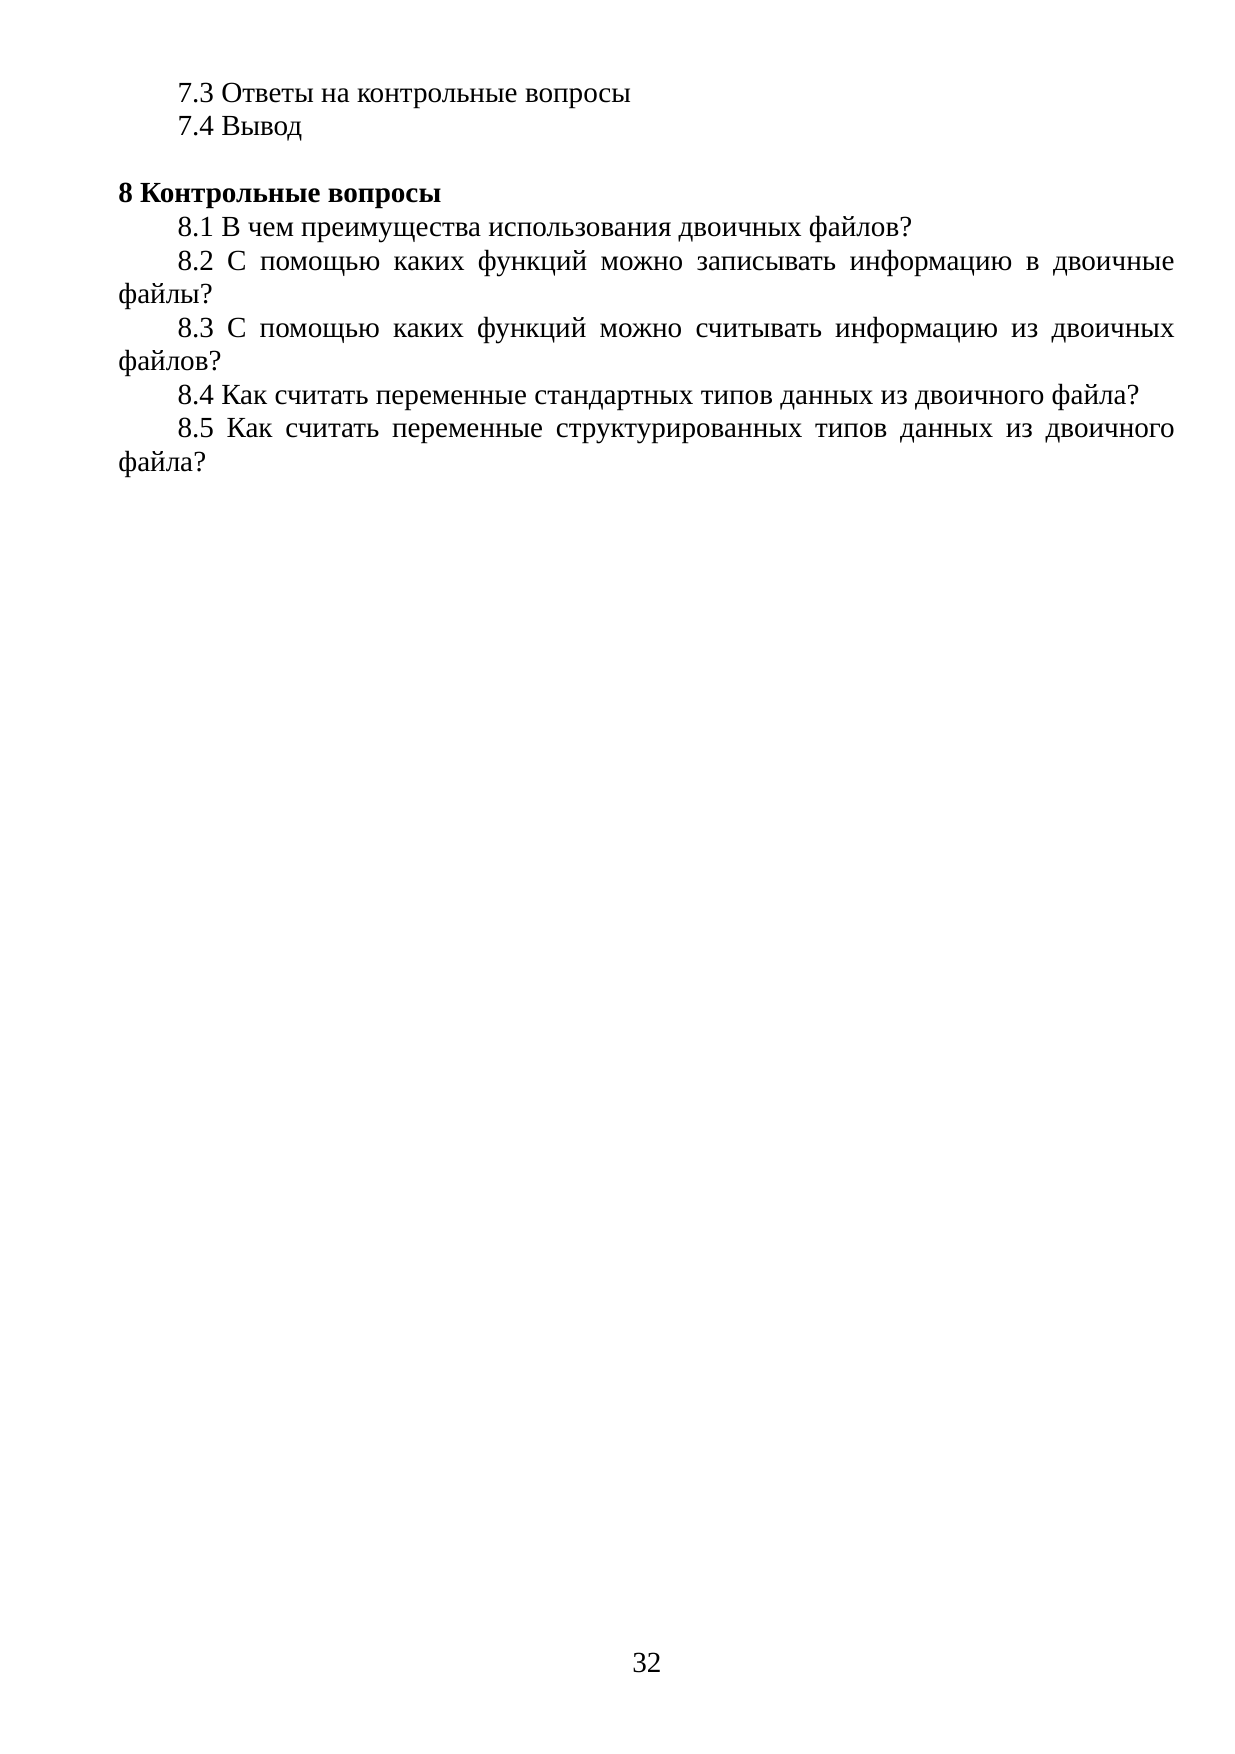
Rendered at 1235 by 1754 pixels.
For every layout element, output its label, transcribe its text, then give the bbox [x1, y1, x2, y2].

text 7.3 Ответы на контрольные вопросы [118, 75, 1175, 108]
text 8 Контрольные вопросы [118, 176, 1175, 209]
text 8.1 В чем преимущества использования двоичных файлов? [118, 209, 1175, 243]
text 7.4 Вывод [118, 108, 1175, 142]
text 8.4 Как считать переменные стандартных типов данных из двоичного файла? [118, 377, 1175, 410]
text 8.2 С помощью каких функций можно записывать информацию в двоичные файлы? [118, 243, 1175, 310]
text 8.3 С помощью каких функций можно считывать информацию из двоичных файлов? [118, 310, 1175, 377]
text 8.5 Как считать переменные структурированных типов данных из двоичного файла? [118, 410, 1175, 477]
